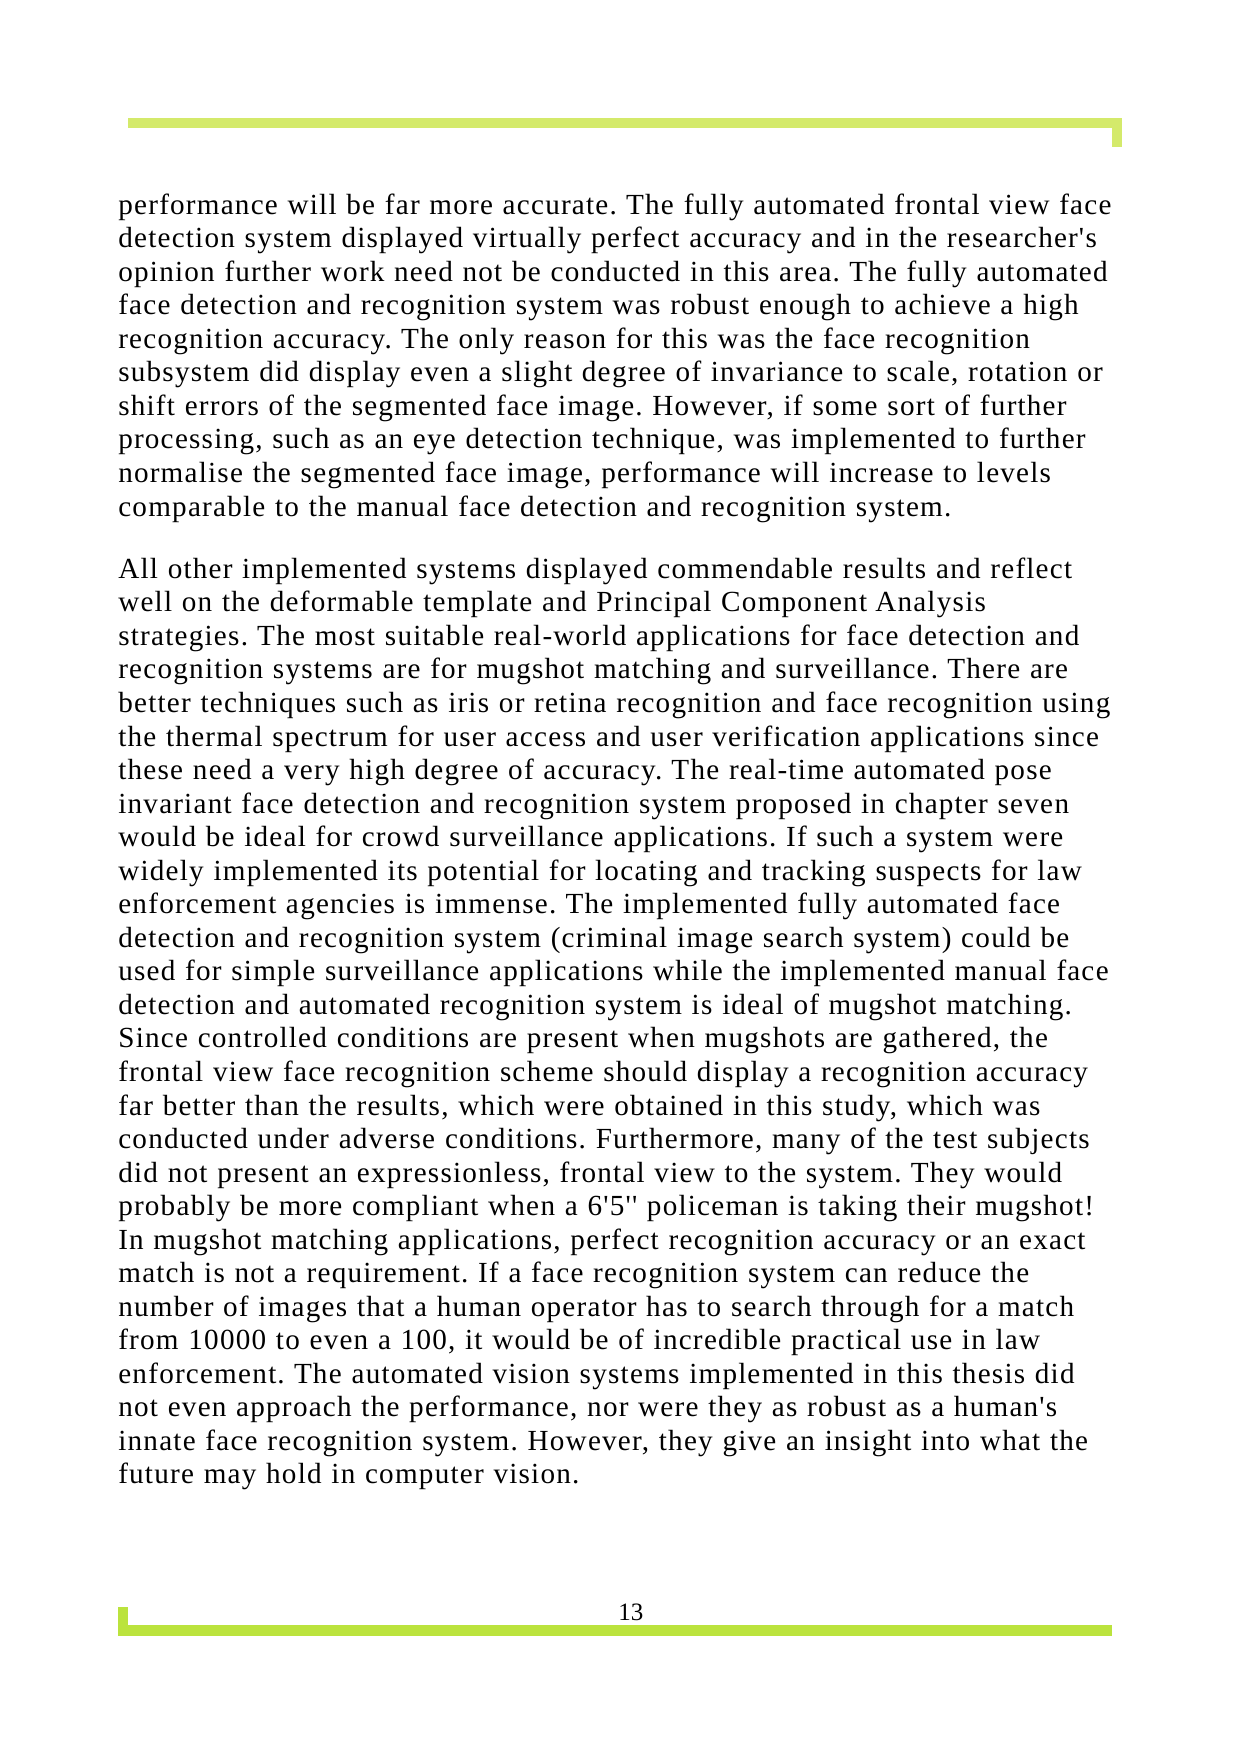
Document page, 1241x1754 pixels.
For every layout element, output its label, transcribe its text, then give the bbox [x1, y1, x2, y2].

text performance will be far more accurate. The fully automated frontal view face detection system displayed virtually perfect accuracy and in the researcher's opinion further work need not be conducted in this area. The fully automated face detection and recognition system was robust enough to achieve a high recognition accuracy. The only reason for this was the face recognition subsystem did display even a slight degree of invariance to scale, rotation or shift errors of the segmented face image. However, if some sort of further processing, such as an eye detection technique, was implemented to further normalise the segmented face image, performance will increase to levels comparable to the manual face detection and recognition system. [118, 187, 1122, 522]
text All other implemented systems displayed commendable results and reflect well on the deformable template and Principal Component Analysis strategies. The most suitable real-world applications for face detection and recognition systems are for mugshot matching and surveillance. There are better techniques such as iris or retina recognition and face recognition using the thermal spectrum for user access and user verification applications since these need a very high degree of accuracy. The real-time automated pose invariant face detection and recognition system proposed in chapter seven would be ideal for crowd surveillance applications. If such a system were widely implemented its potential for locating and tracking suspects for law enforcement agencies is immense. The implemented fully automated face detection and recognition system (criminal image search system) could be used for simple surveillance applications while the implemented manual face detection and automated recognition system is ideal of mugshot matching. Since controlled conditions are present when mugshots are gathered, the frontal view face recognition scheme should display a recognition accuracy far better than the results, which were obtained in this study, which was conducted under adverse conditions. Furthermore, many of the test subjects did not present an expressionless, frontal view to the system. They would probably be more compliant when a 6'5'' policeman is taking their mugshot! In mugshot matching applications, perfect recognition accuracy or an exact match is not a requirement. If a face recognition system can reduce the number of images that a human operator has to search through for a match from 10000 to even a 100, it would be of incredible practical use in law enforcement. The automated vision systems implemented in this thesis did not even approach the performance, nor were they as robust as a human's innate face recognition system. However, they give an insight into what the future may hold in computer vision. [118, 551, 1122, 1490]
